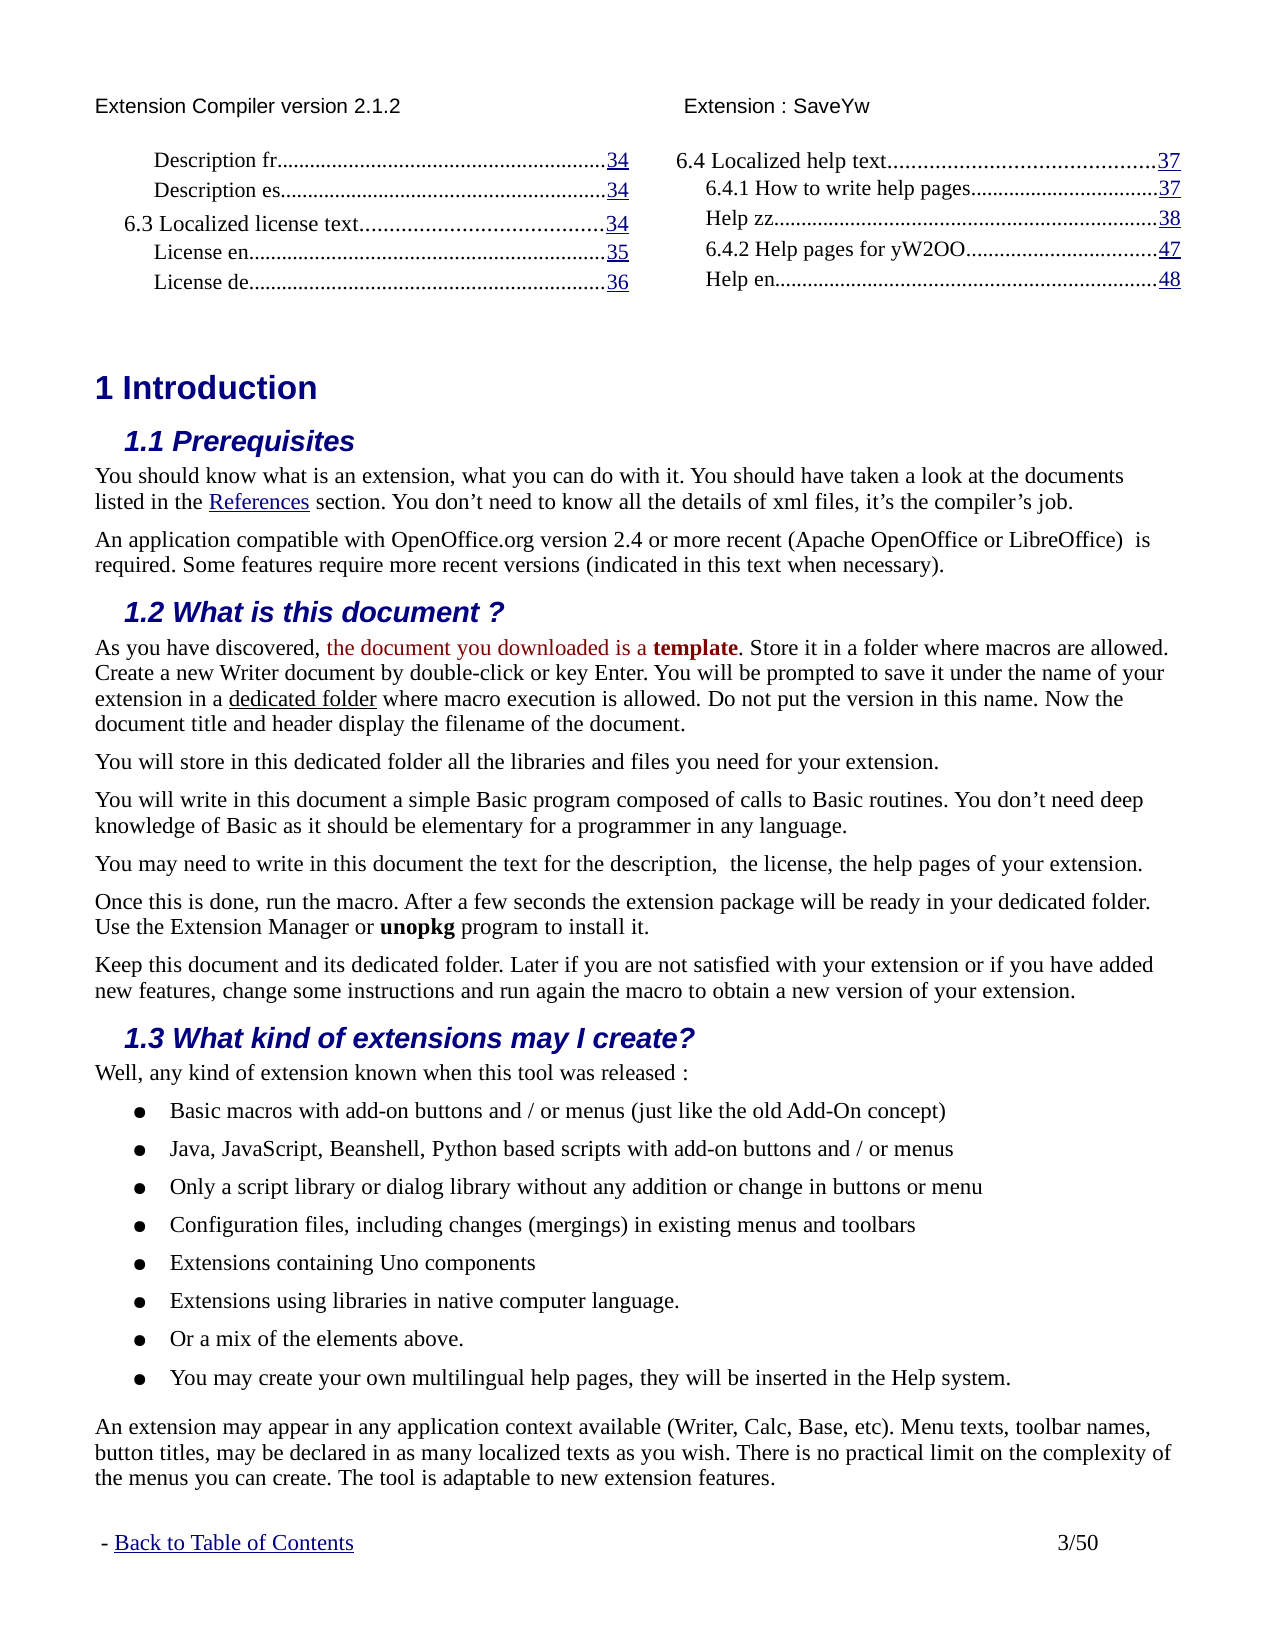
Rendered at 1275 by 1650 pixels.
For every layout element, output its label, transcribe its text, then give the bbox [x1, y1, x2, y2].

text Once this is done, run the macro. After a few seconds the extension package will be ready in your dedicated folder. Use the Extension Manager or unopkg program to install it. [94, 889, 1181, 940]
text 6.4.1 How to write help pages 37 [705, 176, 1181, 200]
text You will store in this dedicated folder all the libraries and files you need for your extension. [94, 749, 1181, 775]
text Description es 34 [153, 178, 629, 202]
text 6.4.2 Help pages for yW2OO 47 [705, 237, 1181, 261]
list Basic macros with add-on buttons and / or menus (just like the old Add-On concept) [132, 1098, 1181, 1124]
text Description fr 34 [153, 147, 629, 172]
text Help zz 38 [705, 206, 1181, 231]
list Configuration files, including changes (mergings) in existing menus and toolbars [132, 1212, 1181, 1238]
text Keep this document and its dedicated folder. Later if you are not satisfied with your extension or if you have added new features, change some instructions and run again the macro to obtain a new version of your extension. [94, 952, 1181, 1003]
text An extension may appear in any application context available (Writer, Calc, Base, etc). Menu texts, toolbar names, button titles, may be declared in as many localized texts as you wish. There is no practical limit on the complexity of the menus you can create. The tool is adaptable to new extension features. [94, 1414, 1181, 1491]
subtitle Introduction [94, 369, 1181, 406]
text License de 36 [153, 270, 629, 294]
list Java, JavaScript, Beanshell, Python based scripts with add-on buttons and / or menus [132, 1136, 1181, 1162]
text An application compatible with OpenOffice.org version 2.4 or more recent (Apache OpenOffice or LibreOffice) is required. Some features require more recent versions (indicated in this text when necessary). [94, 527, 1181, 578]
list Or a mix of the elements above. [132, 1326, 1181, 1352]
text 6.3 Localized license text 34 [124, 211, 629, 237]
text You may need to write in this document the text for the description, the license, the help pages of your extension. [94, 851, 1181, 876]
text Help en 48 [705, 267, 1181, 291]
list You may create your own multilingual help pages, they will be inserted in the Help system. [132, 1364, 1181, 1390]
subtitle What kind of extensions may I create? [124, 1022, 1181, 1054]
text You should know what is an extension, what you can do with it. You should have taken a look at the documents listed in the References section. You don’t need to know all the details of xml files, it’s the compiler’s job. [94, 463, 1181, 514]
subtitle What is this document ? [124, 596, 1181, 629]
list Extensions containing Uno components [132, 1250, 1181, 1276]
text License en 35 [153, 239, 629, 264]
list Only a script library or dialog library without any addition or change in buttons or menu [132, 1174, 1181, 1200]
subtitle Prerequisites [124, 425, 1181, 457]
list Extensions using libraries in native computer language. [132, 1288, 1181, 1314]
text You will write in this document a simple Basic program composed of calls to Basic routines. You don’t need deep knowledge of Basic as it should be elementary for a programmer in any language. [94, 787, 1181, 838]
text 6.4 Localized help text 37 [676, 147, 1181, 173]
text As you have discovered, the document you downloaded is a template. Store it in a folder where macros are allowed. Create a new Writer document by double-click or key Enter. You will be prompted to save it under the name of your extension in a dedicated folder where macro execution is allowed. Do not put the version in this name. Now the document title and header display the filename of the document. [94, 634, 1181, 737]
text Well, any kind of extension known when this tool was released : [94, 1060, 1181, 1086]
